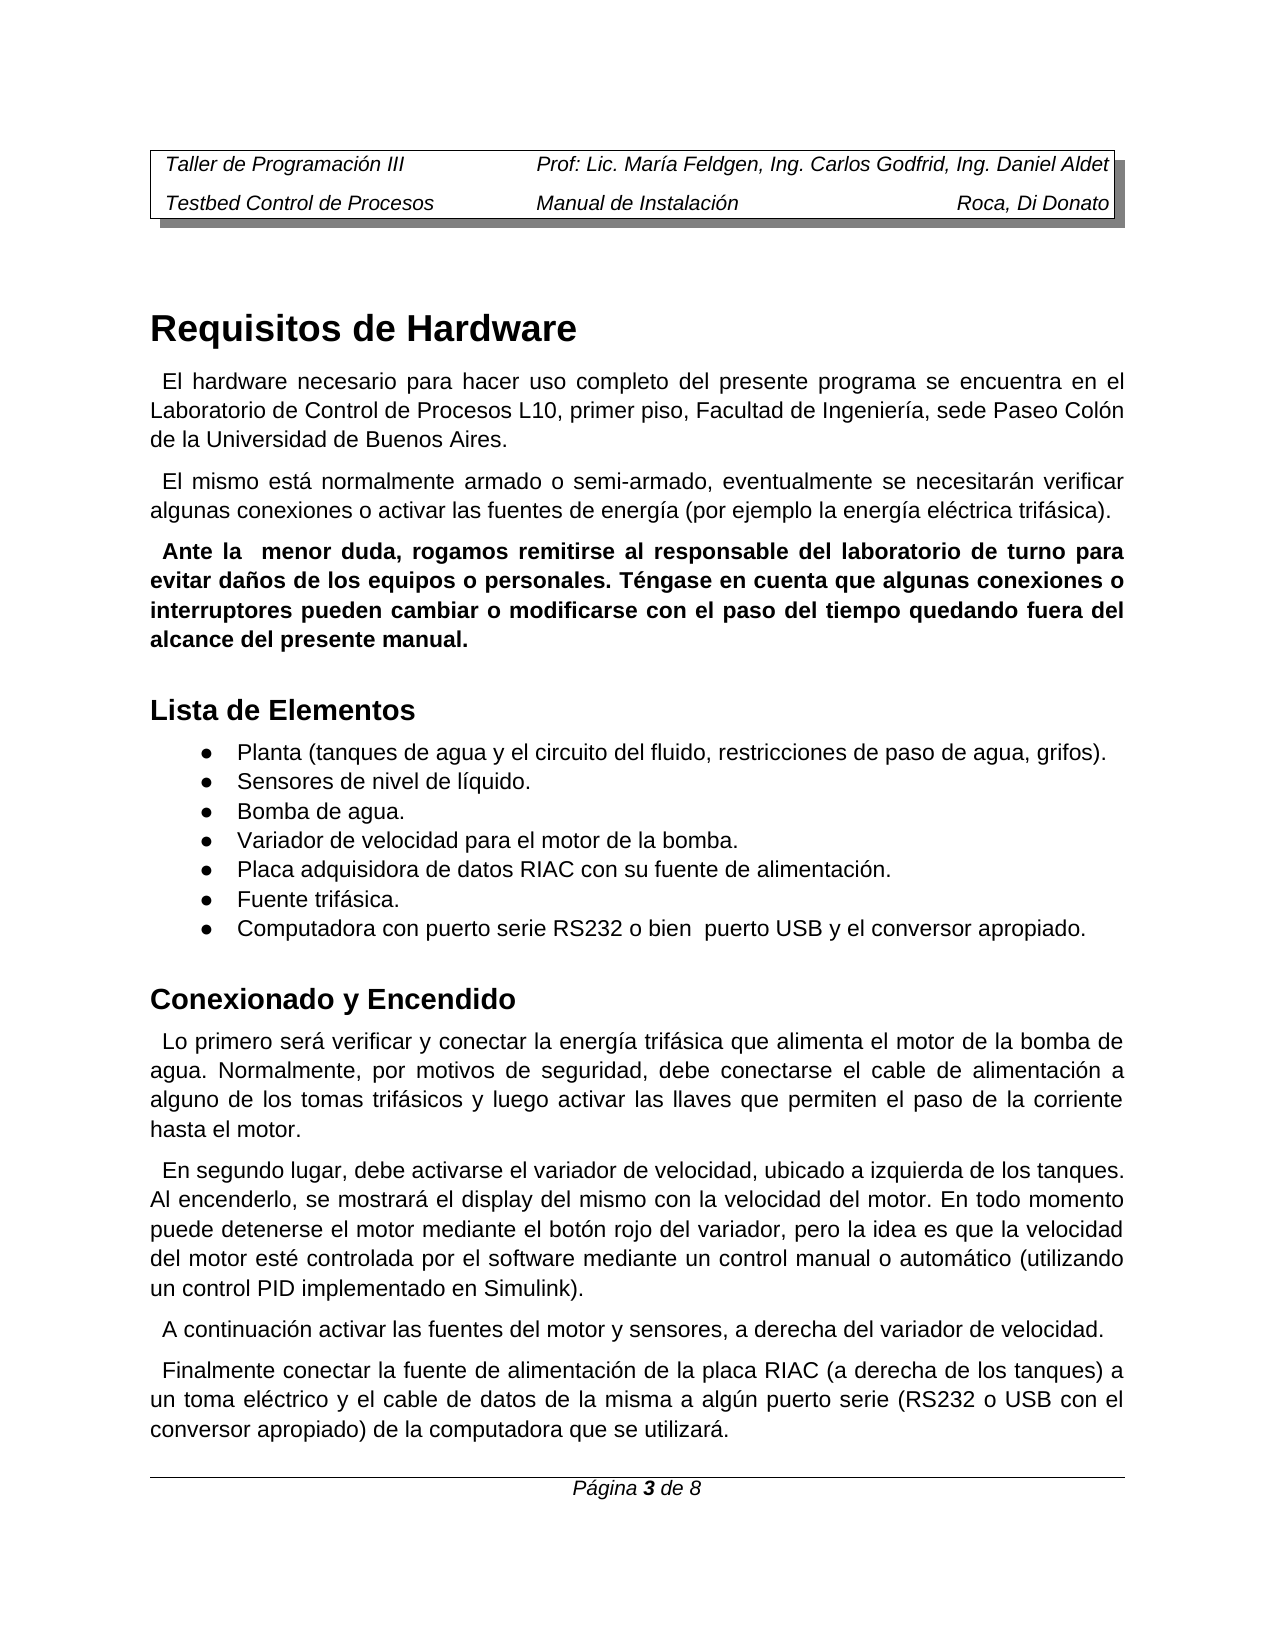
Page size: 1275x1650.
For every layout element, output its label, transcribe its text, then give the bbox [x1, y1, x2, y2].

text En segundo lugar, debe activarse el variador de velocidad, ubicado a izquierda de los tanques. Al encenderlo, se mostrará el display del mismo con la velocidad del motor. En todo momento puede detenerse el motor mediante el botón rojo del variador, pero la idea es que la velocidad del motor esté controlada por el software mediante un control manual o automático (utilizando un control PID implementado en Simulink). [150, 1158, 1125, 1301]
subtitle Conexionado y Encendido [150, 983, 1125, 1015]
text Ante la menor duda, rogamos remitirse al responsable del laboratorio de turno para evitar daños de los equipos o personales. Téngase en cuenta que algunas conexiones o interruptores pueden cambiar o modificarse con el paso del tiempo quedando fuera del alcance del presente manual. [150, 539, 1125, 653]
list Computadora con puerto serie RS232 o bien puerto USB y el conversor apropiado. [187, 916, 1125, 941]
list Variador de velocidad para el motor de la bomba. [187, 828, 1125, 853]
text Finalmente conectar la fuente de alimentación de la placa RIAC (a derecha de los tanques) a un toma eléctrico y el cable de datos de la misma a algún puerto serie (RS232 o USB con el conversor apropiado) de la computadora que se utilizará. [150, 1357, 1125, 1442]
text El hardware necesario para hacer uso completo del presente programa se encuentra en el Laboratorio de Control de Procesos L10, primer piso, Facultad de Ingeniería, sede Paseo Colón de la Universidad de Buenos Aires. [150, 368, 1125, 453]
text Lo primero será verificar y conectar la energía trifásica que alimenta el motor de la bomba de agua. Normalmente, por motivos de seguridad, debe conectarse el cable de alimentación a alguno de los tomas trifásicos y luego activar las llaves que permiten el paso de la corriente hasta el motor. [150, 1028, 1125, 1142]
subtitle Requisitos de Hardware [150, 308, 1125, 350]
text A continuación activar las fuentes del motor y sensores, a derecha del variador de velocidad. [150, 1316, 1125, 1342]
text El mismo está normalmente armado o semi-armado, eventualmente se necesitarán verificar algunas conexiones o activar las fuentes de energía (por ejemplo la energía eléctrica trifásica). [150, 468, 1125, 523]
list Bomba de agua. [187, 798, 1125, 824]
list Planta (tanques de agua y el circuito del fluido, restricciones de paso de agua, grifos). [187, 739, 1125, 765]
subtitle Lista de Elementos [150, 694, 1125, 726]
list Fuente trifásica. [187, 886, 1125, 912]
list Sensores de nivel de líquido. [187, 769, 1125, 794]
list Placa adquisidora de datos RIAC con su fuente de alimentación. [187, 857, 1125, 883]
